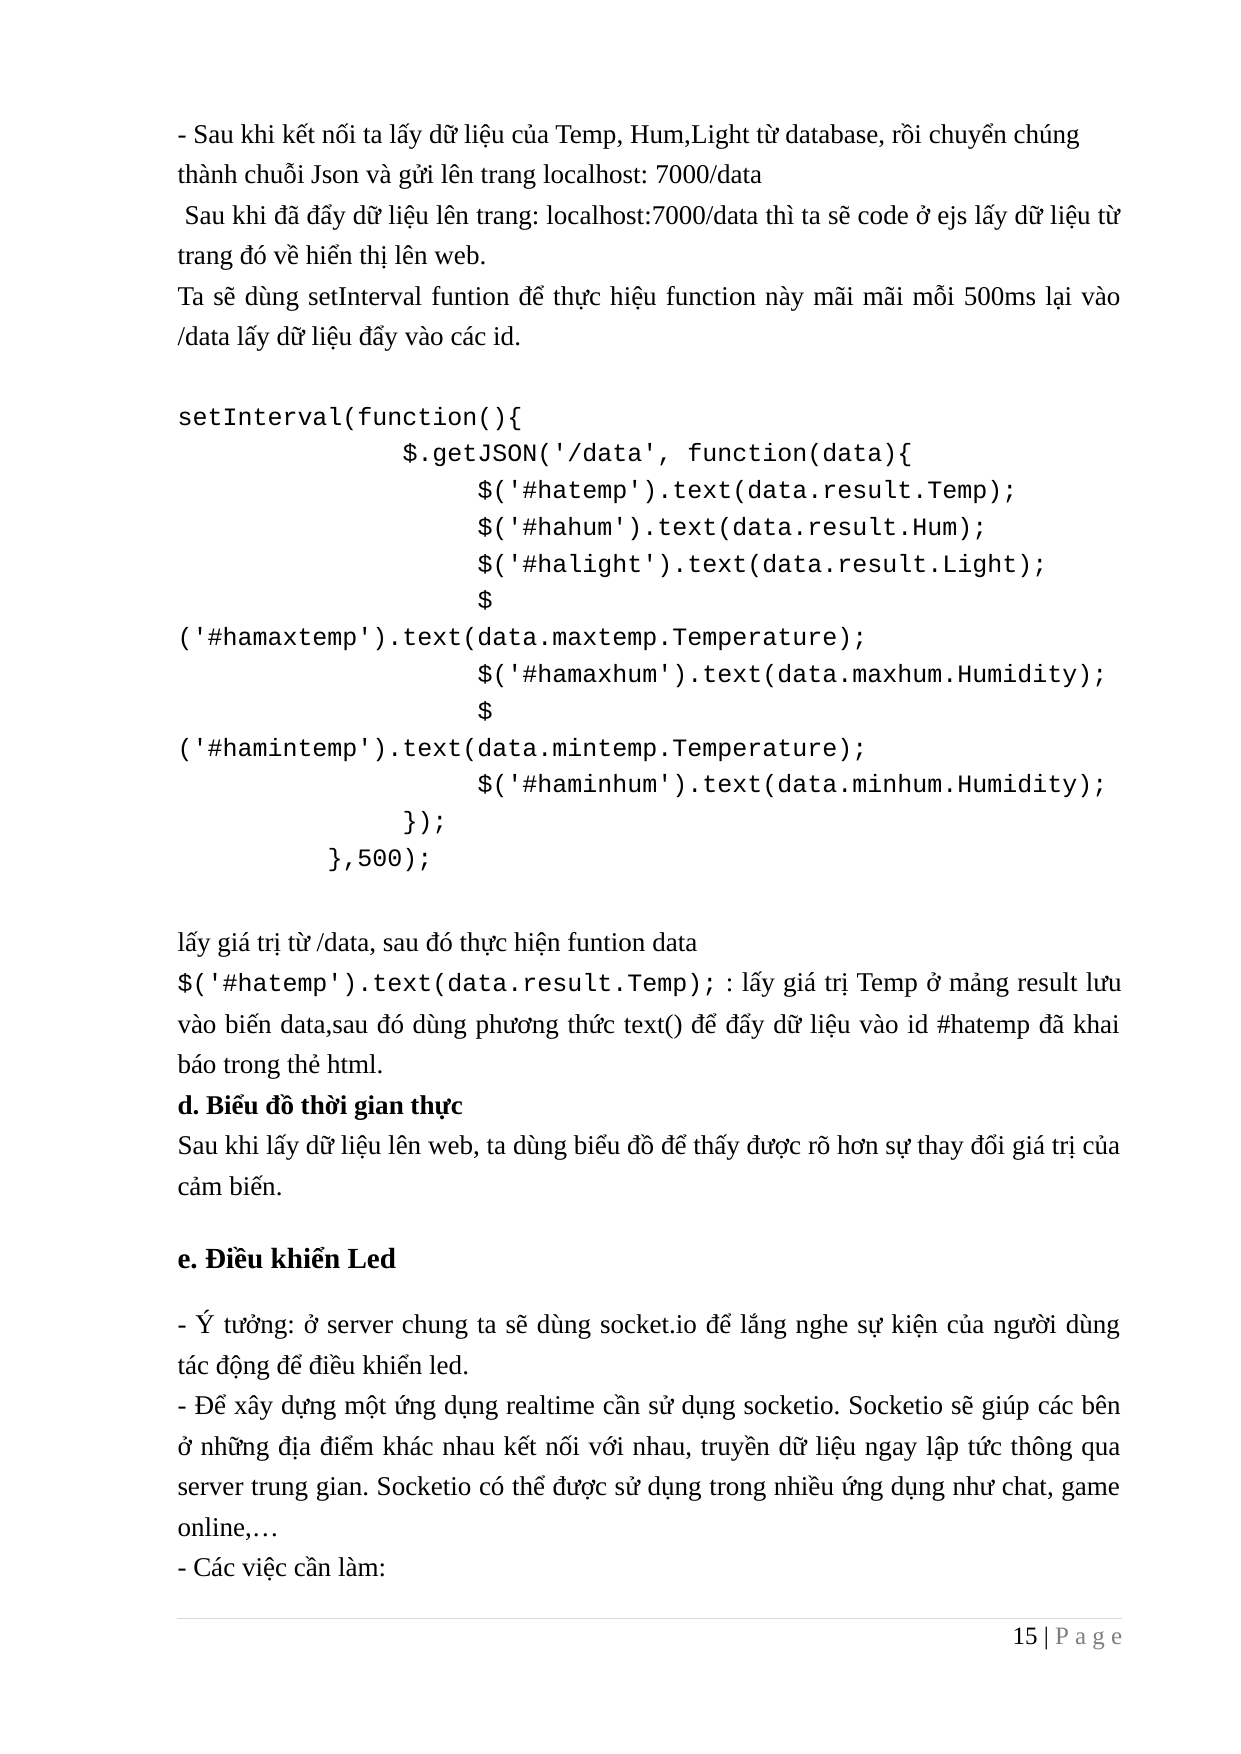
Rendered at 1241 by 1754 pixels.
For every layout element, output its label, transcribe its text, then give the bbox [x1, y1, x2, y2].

text $('#hatemp').text(data.result.Temp); [177, 478, 1122, 506]
subtitle e. Điều khiển Led [177, 1241, 1122, 1275]
text Sau khi đã đẩy dữ liệu lên trang: localhost:7000/data thì ta sẽ code ở ejs lấy dữ liệu từ trang đó về hiển thị lên web. [177, 199, 1122, 271]
text $('#hamaxhum').text(data.maxhum.Humidity); [177, 662, 1122, 690]
text - Sau khi kết nối ta lấy dữ liệu của Temp, Hum,Light từ database, rồi chuyển chúng thành chuỗi Json và gửi lên trang localhost: 7000/data [177, 118, 1122, 190]
text Sau khi lấy dữ liệu lên web, ta dùng biểu đồ để thấy được rõ hơn sự thay đổi giá trị của cảm biến. [177, 1129, 1122, 1201]
text $('#hamaxtemp').text(data.maxtemp.Temperature); [177, 588, 1122, 653]
text }); [177, 809, 1122, 837]
text Ta sẽ dùng setInterval funtion để thực hiệu function này mãi mãi mỗi 500ms lại vào /data lấy dữ liệu đẩy vào các id. [177, 280, 1122, 351]
text $.getJSON('/data', function(data){ [177, 441, 1122, 469]
text $('#hatemp').text(data.result.Temp); : lấy giá trị Temp ở mảng result lưu vào biến data,sau đó dùng phương thức text() để đẩy dữ liệu vào id #hatemp đã khai báo trong thẻ html. [177, 966, 1122, 1080]
text - Ý tưởng: ở server chung ta sẽ dùng socket.io để lắng nghe sự kiện của người dùng tác động để điều khiển led. [177, 1308, 1122, 1380]
text d. Biểu đồ thời gian thực [177, 1089, 1122, 1120]
text $('#haminhum').text(data.minhum.Humidity); [177, 772, 1122, 800]
text $('#hamintemp').text(data.mintemp.Temperature); [177, 698, 1122, 763]
text - Các việc cần làm: [177, 1551, 1122, 1582]
text - Để xây dựng một ứng dụng realtime cần sử dụng socketio. Socketio sẽ giúp các bên ở những địa điểm khác nhau kết nối với nhau, truyền dữ liệu ngay lập tức thông qua server trung gian. Socketio có thể được sử dụng trong nhiều ứng dụng như chat, game online,… [177, 1389, 1122, 1542]
text setInterval(function(){ [177, 404, 1122, 432]
text lấy giá trị từ /data, sau đó thực hiện funtion data [177, 926, 1122, 957]
text },500); [177, 845, 1122, 874]
text $('#hahum').text(data.result.Hum); [177, 514, 1122, 543]
text $('#halight').text(data.result.Light); [177, 551, 1122, 579]
